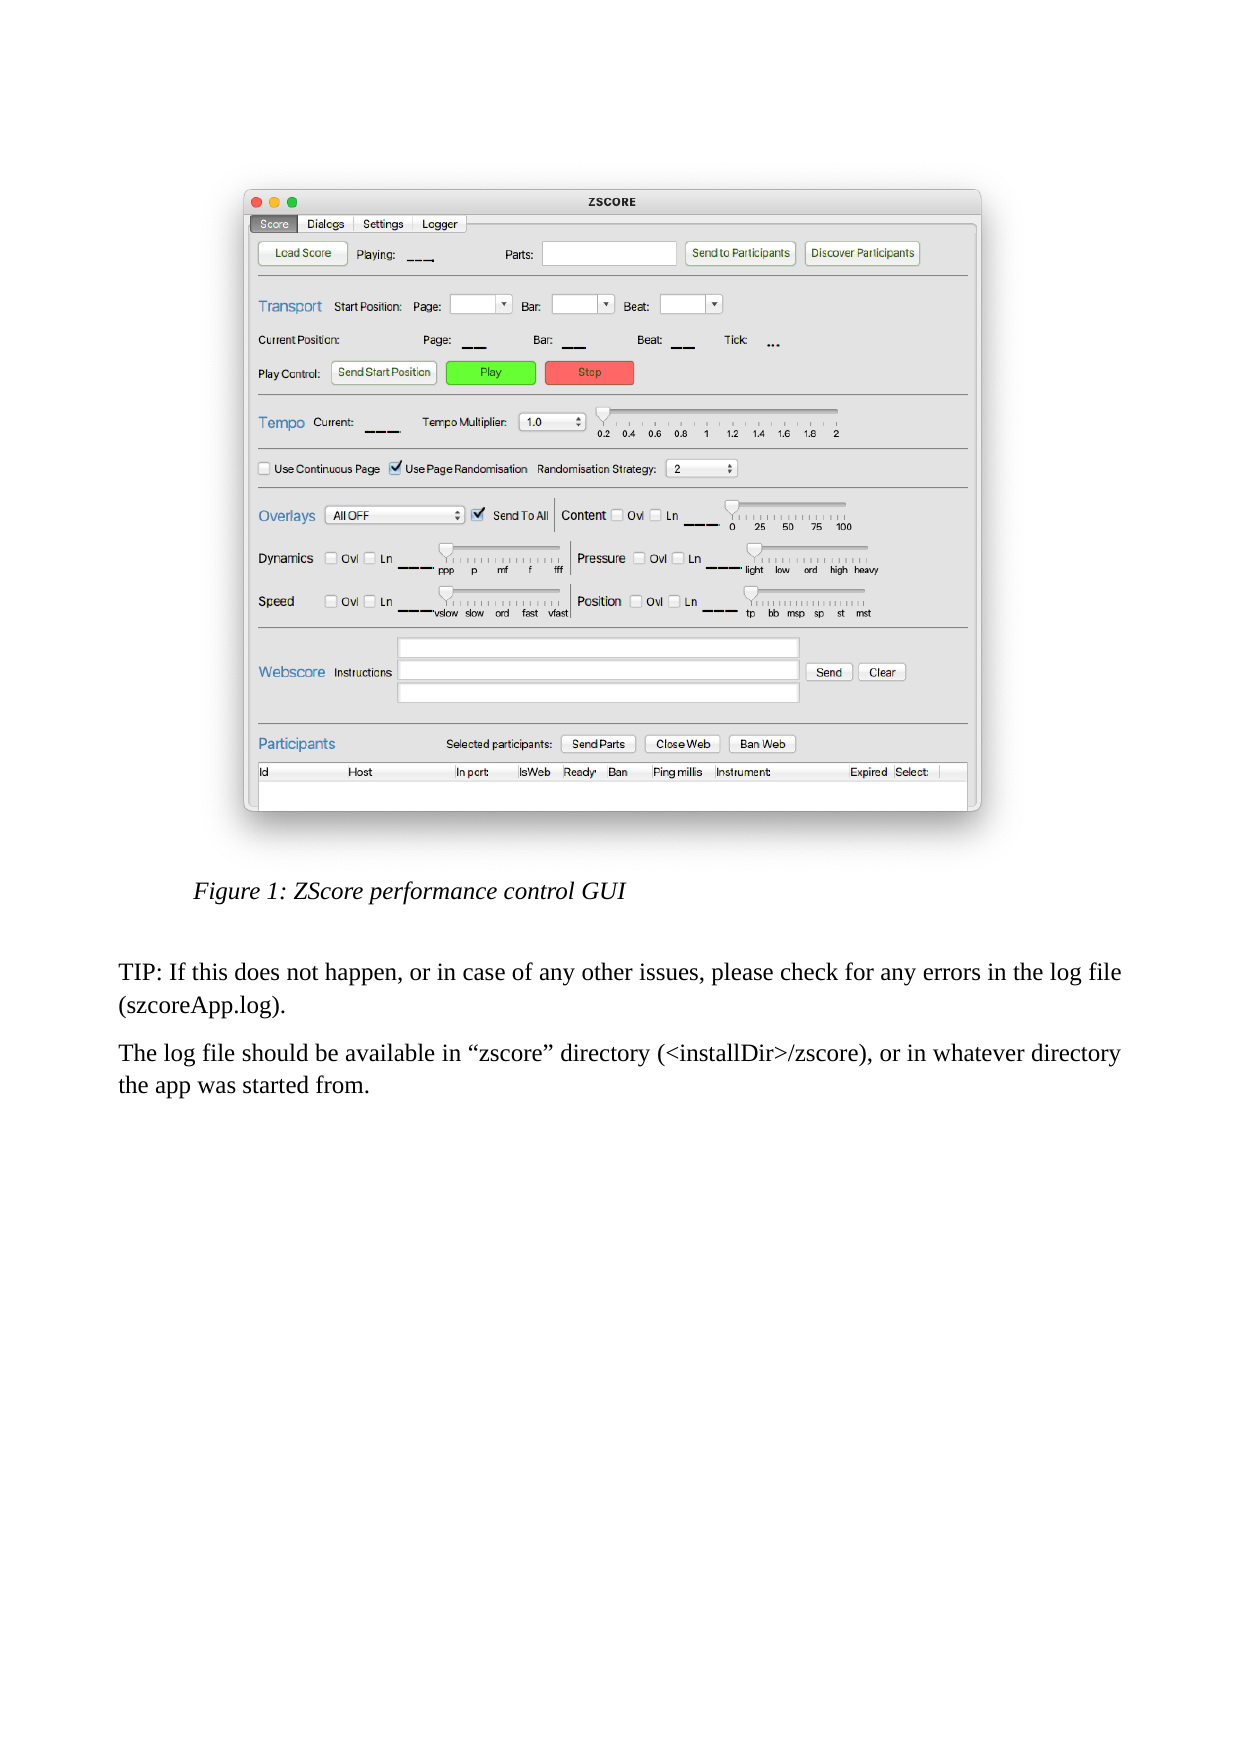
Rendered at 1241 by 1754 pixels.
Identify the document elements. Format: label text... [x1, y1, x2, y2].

picture [193, 155, 1031, 877]
text Figure 1: ZScore performance control GUI [193, 877, 1031, 905]
text The log file should be available in “zscore” directory (<installDir>/zscore), or in whatever directory the app was started from. [118, 1038, 1122, 1099]
text TIP: If this does not happen, or in case of any other issues, please check for any errors in the log file (szcoreApp.log). [118, 957, 1122, 1019]
